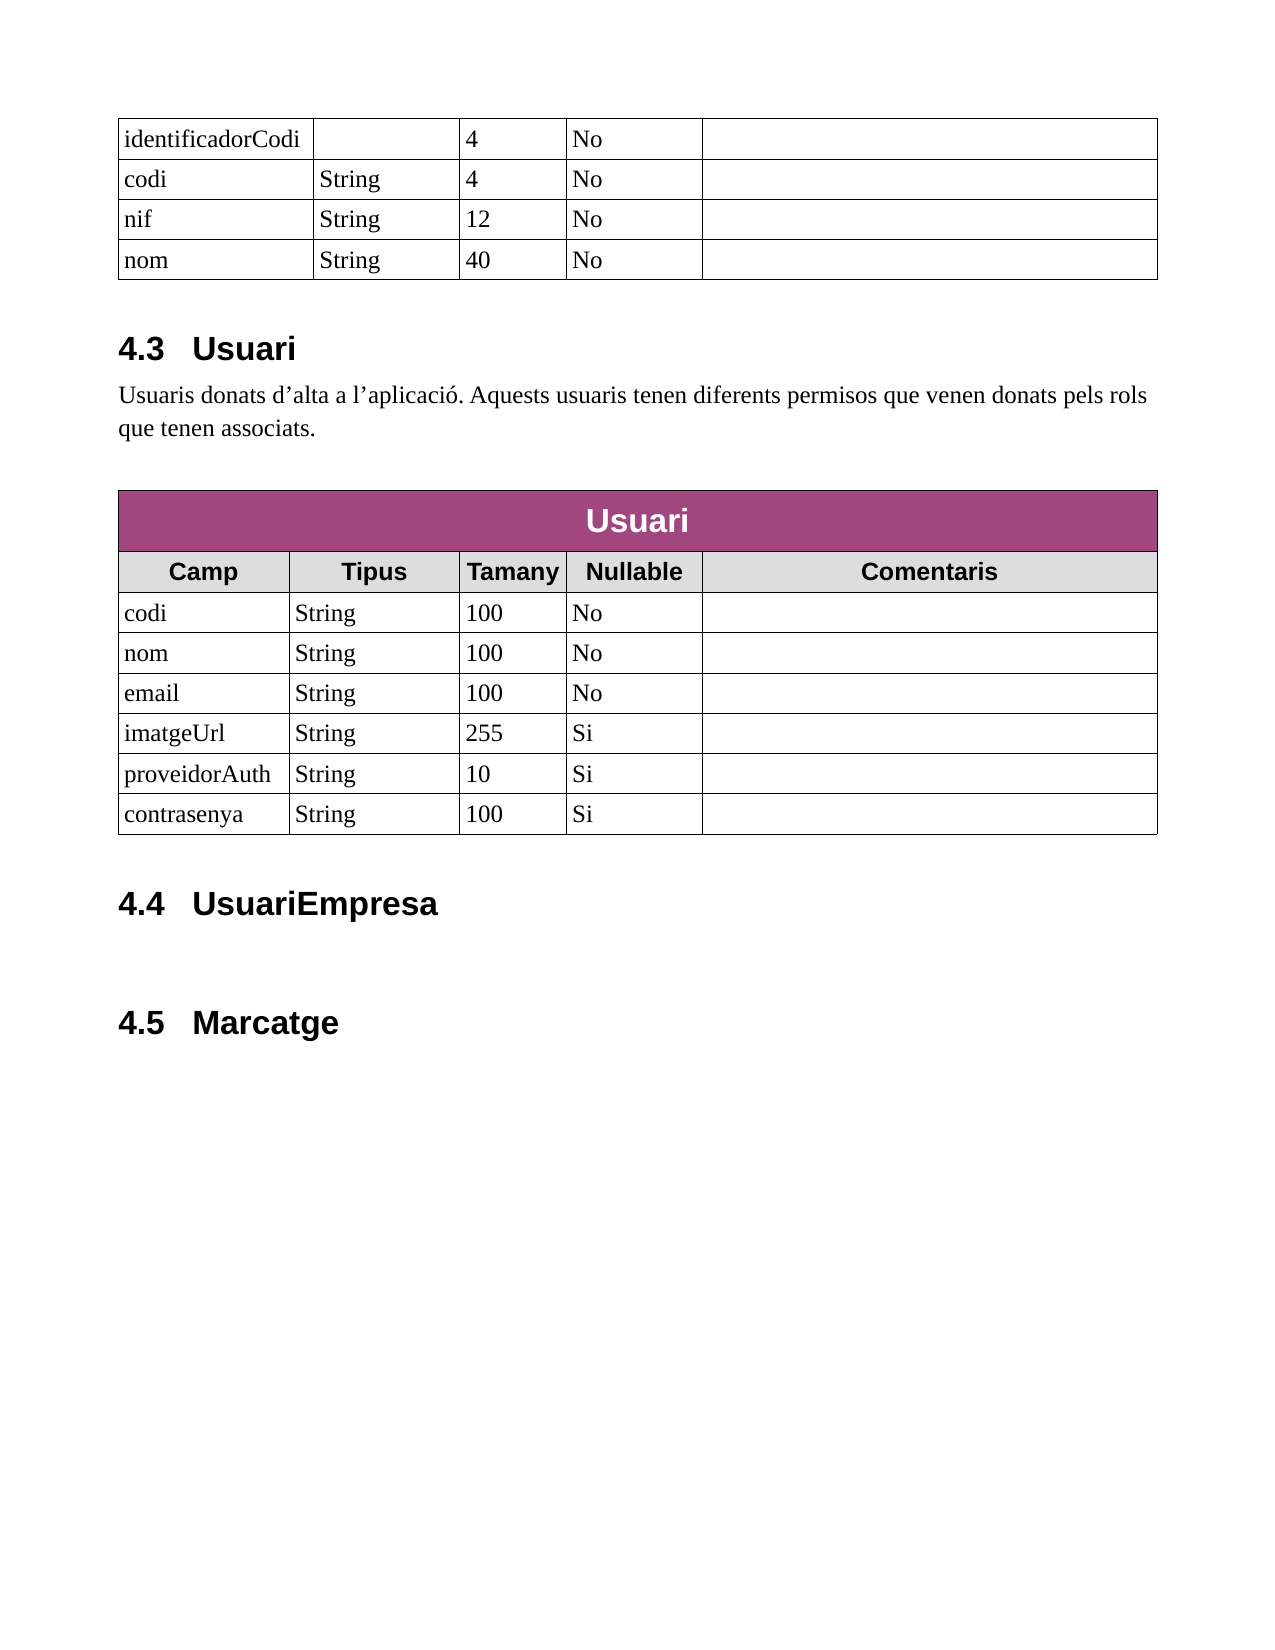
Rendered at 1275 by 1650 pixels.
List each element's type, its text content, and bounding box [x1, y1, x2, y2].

table_cell No [567, 160, 702, 199]
table_cell Si [567, 794, 702, 834]
table_cell 4 [460, 160, 566, 199]
table_cell Tamany [460, 552, 566, 592]
table_cell [314, 119, 459, 158]
table_cell String [314, 200, 459, 239]
table_cell nif [119, 200, 313, 239]
table_cell [703, 160, 1157, 199]
table_cell String [290, 754, 459, 793]
subtitle Marcatge [118, 1003, 1157, 1042]
table_cell 12 [460, 200, 566, 239]
subtitle Usuari [118, 329, 1157, 368]
table_cell 40 [460, 240, 566, 279]
table_cell 10 [460, 754, 566, 793]
table_cell 100 [460, 633, 566, 672]
table_cell [703, 714, 1157, 753]
table_cell [703, 674, 1157, 713]
table_cell [703, 119, 1157, 158]
table_cell No [567, 240, 702, 279]
table_header Usuari [119, 491, 1157, 551]
text Usuaris donats d’alta a l’aplicació. Aquests usuaris tenen diferents permisos que venen donats pels rols que tenen associats. [118, 380, 1157, 442]
table_cell String [290, 714, 459, 753]
subtitle UsuariEmpresa [118, 883, 1157, 922]
table_cell No [567, 593, 702, 632]
table_cell [703, 240, 1157, 279]
table_cell codi [119, 593, 289, 632]
table_cell No [567, 633, 702, 672]
table_cell 100 [460, 794, 566, 834]
table_cell No [567, 200, 702, 239]
table_cell [703, 754, 1157, 793]
table_cell No [567, 119, 702, 158]
table_cell 255 [460, 714, 566, 753]
table_cell Nullable [567, 552, 702, 592]
table_cell Si [567, 714, 702, 753]
table_cell Camp [119, 552, 289, 592]
table_cell Comentaris [703, 552, 1157, 592]
table_cell Si [567, 754, 702, 793]
table_cell 4 [460, 119, 566, 158]
table_cell imatgeUrl [119, 714, 289, 753]
table_cell String [290, 794, 459, 834]
table_cell codi [119, 160, 313, 199]
table_cell identificadorCodi [119, 119, 313, 158]
table_cell [703, 200, 1157, 239]
table_cell [703, 794, 1157, 834]
table_cell String [290, 674, 459, 713]
table_cell No [567, 674, 702, 713]
table_cell proveidorAuth [119, 754, 289, 793]
table_cell nom [119, 240, 313, 279]
table_cell 100 [460, 674, 566, 713]
table_cell [703, 593, 1157, 632]
table_cell 100 [460, 593, 566, 632]
table_cell nom [119, 633, 289, 672]
table_cell String [314, 240, 459, 279]
table_cell String [290, 633, 459, 672]
table_cell [703, 633, 1157, 672]
table_cell contrasenya [119, 794, 289, 834]
table_cell email [119, 674, 289, 713]
table_cell Tipus [290, 552, 459, 592]
table_cell String [290, 593, 459, 632]
table_cell String [314, 160, 459, 199]
